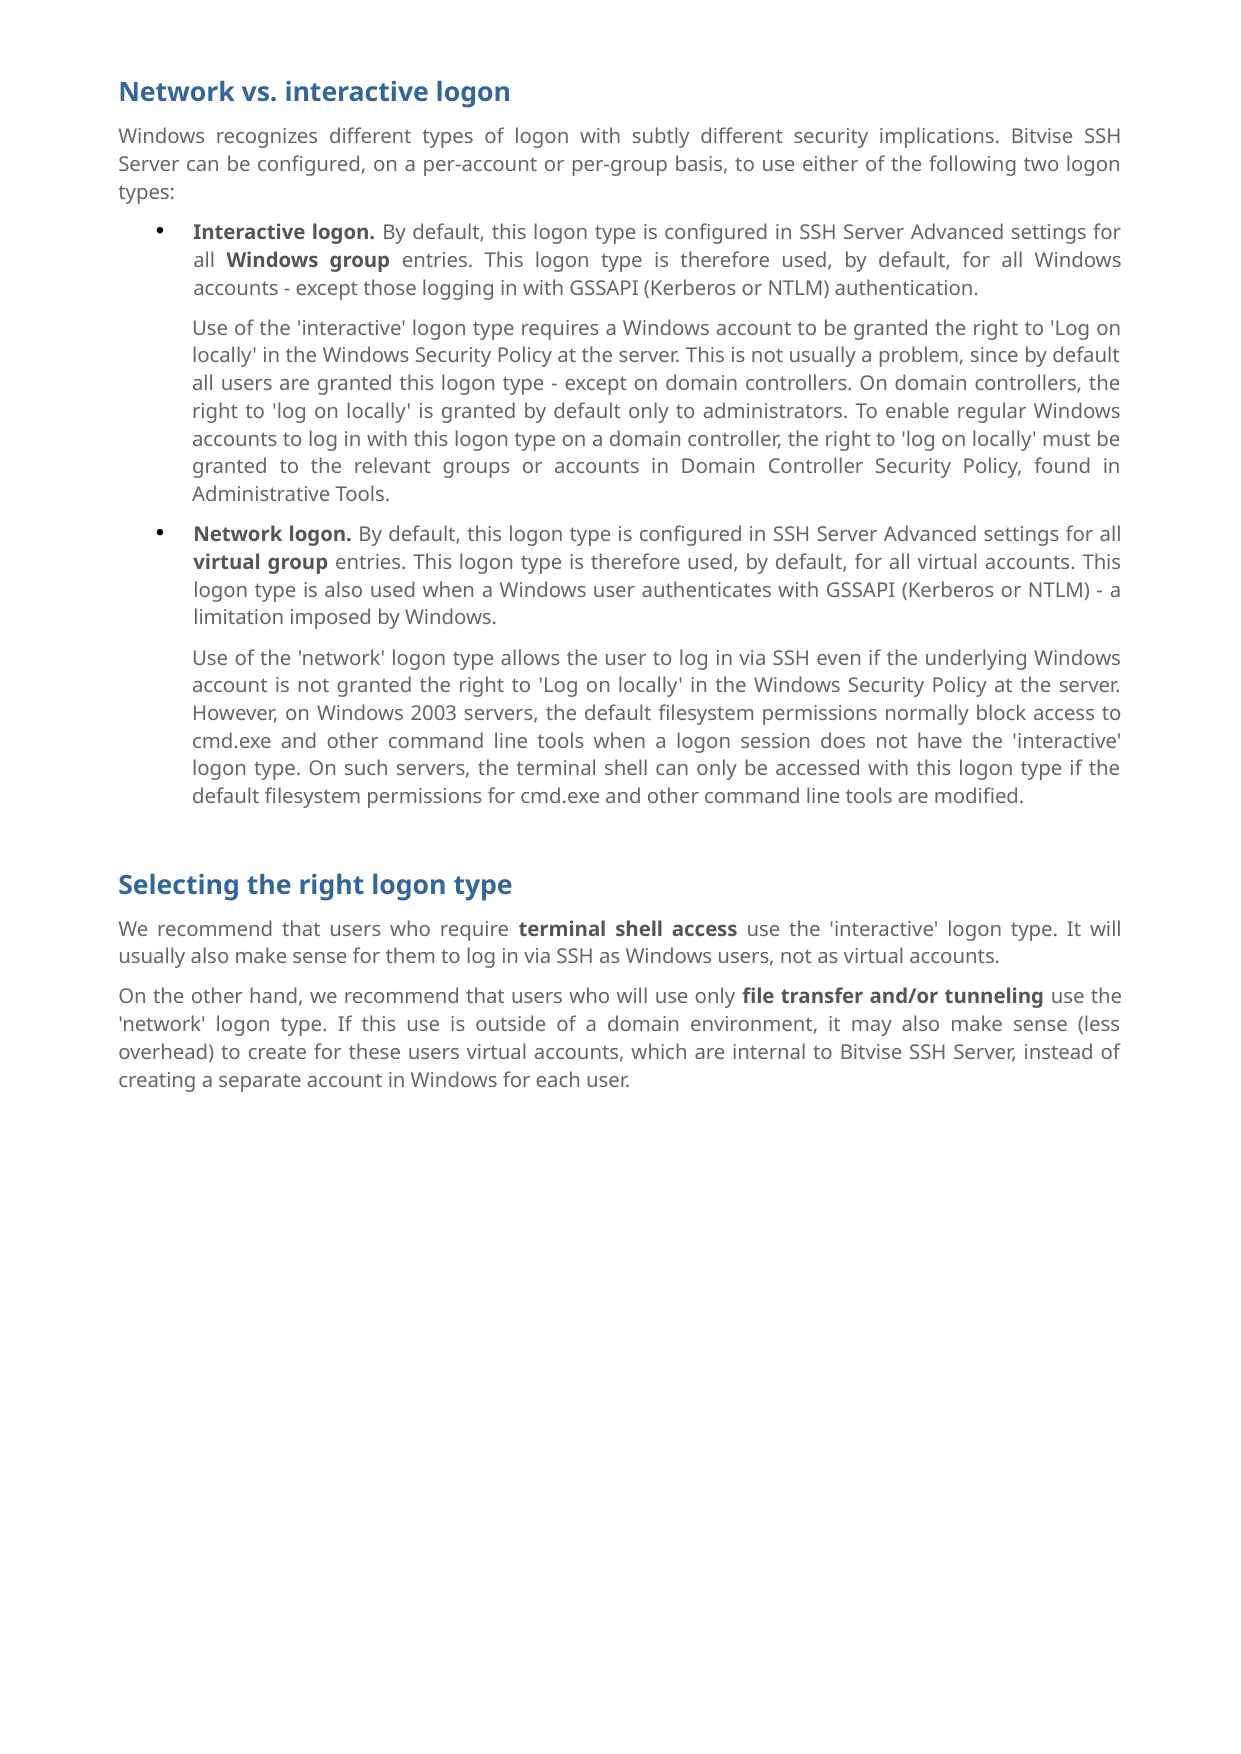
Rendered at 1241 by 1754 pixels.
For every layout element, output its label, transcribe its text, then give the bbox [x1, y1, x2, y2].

subtitle Network vs. interactive logon [118, 73, 1122, 109]
text We recommend that users who require terminal shell access use the 'interactive' logon type. It will usually also make sense for them to log in via SSH as Windows users, not as virtual accounts. [118, 914, 1122, 970]
subtitle Selecting the right logon type [118, 866, 1122, 902]
list Use of the 'network' logon type allows the user to log in via SSH even if the underlying Windows account is not granted the right to 'Log on locally' in the Windows Security Policy at the server. However, on Windows 2003 servers, the default filesystem permissions normally block access to cmd.exe and other command line tools when a logon session does not have the 'interactive' logon type. On such servers, the terminal shell can only be accessed with this logon type if the default filesystem permissions for cmd.exe and other command line tools are modified. [118, 643, 1122, 809]
list Network logon. By default, this logon type is configured in SSH Server Advanced settings for all virtual group entries. This logon type is therefore used, by default, for all virtual accounts. This logon type is also used when a Windows user authenticates with GSSAPI (Kerberos or NTLM) - a limitation imposed by Windows. [156, 520, 1122, 631]
list Use of the 'interactive' logon type requires a Windows account to be granted the right to 'Log on locally' in the Windows Security Policy at the server. This is not usually a problem, since by default all users are granted this logon type - except on domain controllers. On domain controllers, the right to 'log on locally' is granted by default only to administrators. To enable regular Windows accounts to log in with this logon type on a domain controller, the right to 'log on locally' must be granted to the relevant groups or accounts in Domain Controller Security Policy, found in Administrative Tools. [118, 313, 1122, 507]
text On the other hand, we recommend that users who will use only file transfer and/or tunneling use the 'network' logon type. If this use is outside of a domain environment, it may also make sense (less overhead) to create for these users virtual accounts, which are internal to Bitvise SSH Server, instead of creating a separate account in Windows for each user. [118, 982, 1122, 1093]
text Windows recognizes different types of logon with subtly different security implications. Bitvise SSH Server can be configured, on a per-account or per-group basis, to use either of the following two logon types: [118, 122, 1122, 205]
list Interactive logon. By default, this logon type is configured in SSH Server Advanced settings for all Windows group entries. This logon type is therefore used, by default, for all Windows accounts - except those logging in with GSSAPI (Kerberos or NTLM) authentication. [156, 218, 1122, 301]
